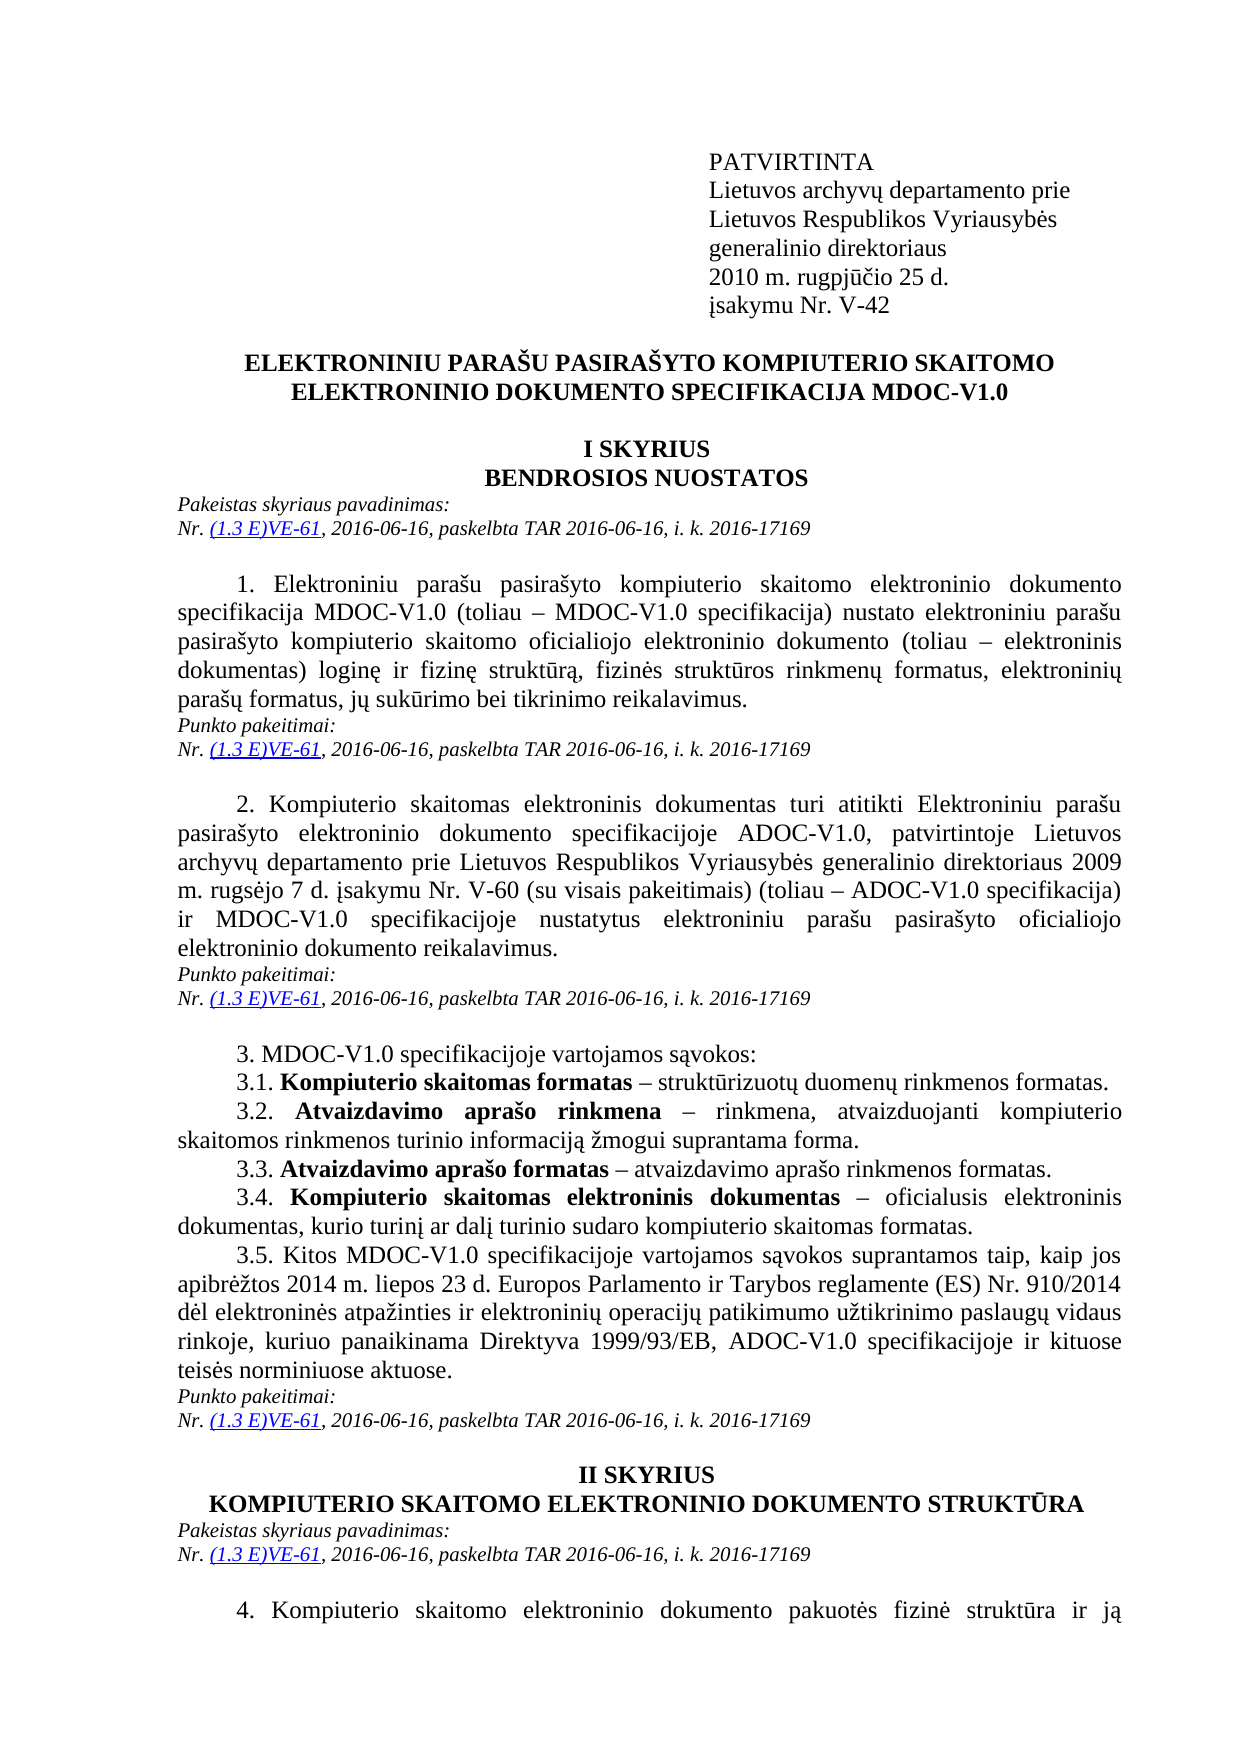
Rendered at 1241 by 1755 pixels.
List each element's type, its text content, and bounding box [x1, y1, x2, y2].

text Nr. (1.3 E)VE-61, 2016-06-16, paskelbta TAR 2016-06-16, i. k. 2016-17169 [177, 516, 1122, 540]
text 2010 m. rugpjūčio 25 d. [177, 262, 1122, 291]
text įsakymu Nr. V-42 [177, 291, 1122, 319]
text I SKYRIUS BENDROSIOS NUOSTATOS [177, 434, 1122, 492]
text Nr. (1.3 E)VE-61, 2016-06-16, paskelbta TAR 2016-06-16, i. k. 2016-17169 [177, 1542, 1122, 1566]
text 3.2. Atvaizdavimo aprašo rinkmena – rinkmena, atvaizduojanti kompiuterio skaitomos rinkmenos turinio informaciją žmogui suprantama forma. [177, 1096, 1122, 1154]
text Punkto pakeitimai: [177, 712, 1122, 737]
text Pakeistas skyriaus pavadinimas: [177, 492, 1122, 516]
text Pakeistas skyriaus pavadinimas: [177, 1518, 1122, 1542]
text Punkto pakeitimai: [177, 1384, 1122, 1408]
text II SKYRIUS KOMPIUTERIO SKAITOMO ELEKTRONINIO DOKUMENTO STRUKTŪRA [177, 1461, 1122, 1518]
text 3.5. Kitos MDOC-V1.0 specifikacijoje vartojamos sąvokos suprantamos taip, kaip jos apibrėžtos 2014 m. liepos 23 d. Europos Parlamento ir Tarybos reglamente (ES) Nr. 910/2014 dėl elektroninės atpažinties ir elektroninių operacijų patikimumo užtikrinimo paslaugų vidaus rinkoje, kuriuo panaikinama Direktyva 1999/93/EB, ADOC-V1.0 specifikacijoje ir kituose teisės norminiuose aktuose. [177, 1240, 1122, 1384]
text 3.4. Kompiuterio skaitomas elektroninis dokumentas – oficialusis elektroninis dokumentas, kurio turinį ar dalį turinio sudaro kompiuterio skaitomas formatas. [177, 1182, 1122, 1240]
text 3. MDOC-V1.0 specifikacijoje vartojamos sąvokos: [177, 1039, 1122, 1067]
text generalinio direktoriaus [177, 233, 1122, 262]
text 4. Kompiuterio skaitomo elektroninio dokumento pakuotės fizinė struktūra ir ją [177, 1595, 1122, 1624]
text PATVIRTINTA [177, 147, 1122, 176]
text 3.3. Atvaizdavimo aprašo formatas – atvaizdavimo aprašo rinkmenos formatas. [177, 1154, 1122, 1182]
text Nr. (1.3 E)VE-61, 2016-06-16, paskelbta TAR 2016-06-16, i. k. 2016-17169 [177, 737, 1122, 761]
text Nr. (1.3 E)VE-61, 2016-06-16, paskelbta TAR 2016-06-16, i. k. 2016-17169 [177, 1408, 1122, 1432]
text ELEKTRONINIU PARAŠU PASIRAŠYTO KOMPIUTERIO SKAITOMO ELEKTRONINIO DOKUMENTO SPECIFIKACIJA MDOC-V1.0 [177, 348, 1122, 406]
text Lietuvos archyvų departamento prie [177, 176, 1122, 204]
text Nr. (1.3 E)VE-61, 2016-06-16, paskelbta TAR 2016-06-16, i. k. 2016-17169 [177, 986, 1122, 1010]
text Punkto pakeitimai: [177, 962, 1122, 986]
text 1. Elektroniniu parašu pasirašyto kompiuterio skaitomo elektroninio dokumento specifikacija MDOC-V1.0 (toliau – MDOC-V1.0 specifikacija) nustato elektroniniu parašu pasirašyto kompiuterio skaitomo oficialiojo elektroninio dokumento (toliau – elektroninis dokumentas) loginę ir fizinę struktūrą, fizinės struktūros rinkmenų formatus, elektroninių parašų formatus, jų sukūrimo bei tikrinimo reikalavimus. [177, 569, 1122, 712]
text 2. Kompiuterio skaitomas elektroninis dokumentas turi atitikti Elektroniniu parašu pasirašyto elektroninio dokumento specifikacijoje ADOC-V1.0, patvirtintoje Lietuvos archyvų departamento prie Lietuvos Respublikos Vyriausybės generalinio direktoriaus 2009 m. rugsėjo 7 d. įsakymu Nr. V-60 (su visais pakeitimais) (toliau – ADOC-V1.0 specifikacija) ir MDOC-V1.0 specifikacijoje nustatytus elektroniniu parašu pasirašyto oficialiojo elektroninio dokumento reikalavimus. [177, 789, 1122, 962]
text 3.1. Kompiuterio skaitomas formatas – struktūrizuotų duomenų rinkmenos formatas. [177, 1067, 1122, 1096]
text Lietuvos Respublikos Vyriausybės [177, 204, 1122, 233]
